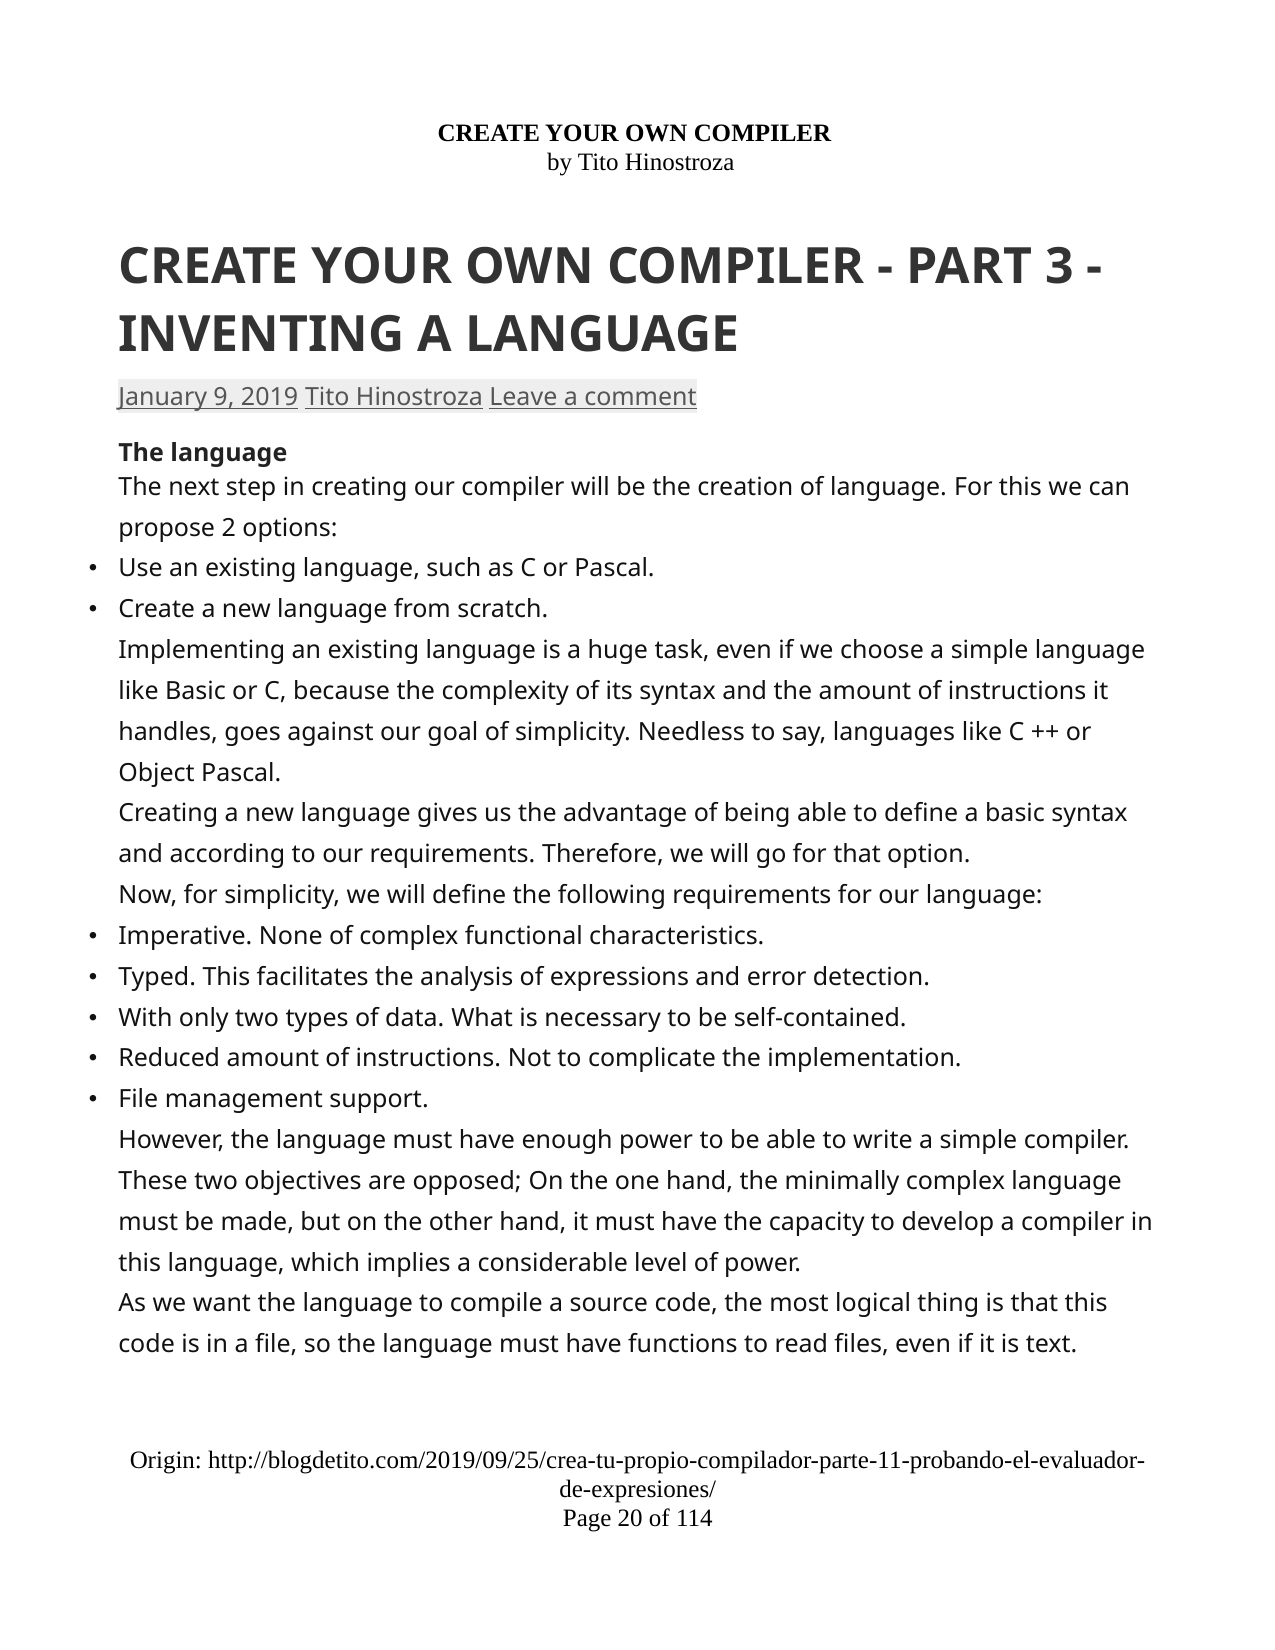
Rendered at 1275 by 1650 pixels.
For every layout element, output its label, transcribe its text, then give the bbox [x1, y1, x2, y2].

list Create a new language from scratch. [118, 591, 1157, 625]
text Now, for simplicity, we will define the following requirements for our language: [118, 877, 1157, 911]
list Use an existing language, such as C or Pascal. [118, 550, 1157, 584]
text January 9, 2019 Tito Hinostroza Leave a comment [118, 379, 1157, 413]
subtitle The language [118, 434, 1157, 468]
text The next step in creating our compiler will be the creation of language. For this we can propose 2 options: [118, 468, 1157, 543]
text As we want the language to compile a source code, the most logical thing is that this code is in a file, so the language must have functions to read files, even if it is text. [118, 1285, 1157, 1360]
list With only two types of data. What is necessary to be self-contained. [118, 999, 1157, 1033]
list File management support. [118, 1081, 1157, 1115]
text However, the language must have enough power to be able to write a simple compiler. [118, 1122, 1157, 1156]
subtitle CREATE YOUR OWN COMPILER - PART 3 - INVENTING A LANGUAGE [118, 230, 1157, 366]
list Typed. This facilitates the analysis of expressions and error detection. [118, 958, 1157, 992]
text Creating a new language gives us the advantage of being able to define a basic syntax and according to our requirements. Therefore, we will go for that option. [118, 795, 1157, 870]
list Imperative. None of complex functional characteristics. [118, 917, 1157, 952]
text These two objectives are opposed; On the one hand, the minimally complex language must be made, but on the other hand, it must have the capacity to develop a compiler in this language, which implies a considerable level of power. [118, 1162, 1157, 1278]
list Reduced amount of instructions. Not to complicate the implementation. [118, 1040, 1157, 1074]
text Implementing an existing language is a huge task, even if we choose a simple language like Basic or C, because the complexity of its syntax and the amount of instructions it handles, goes against our goal of simplicity. Needless to say, languages ​​like C ++ or Object Pascal. [118, 632, 1157, 788]
